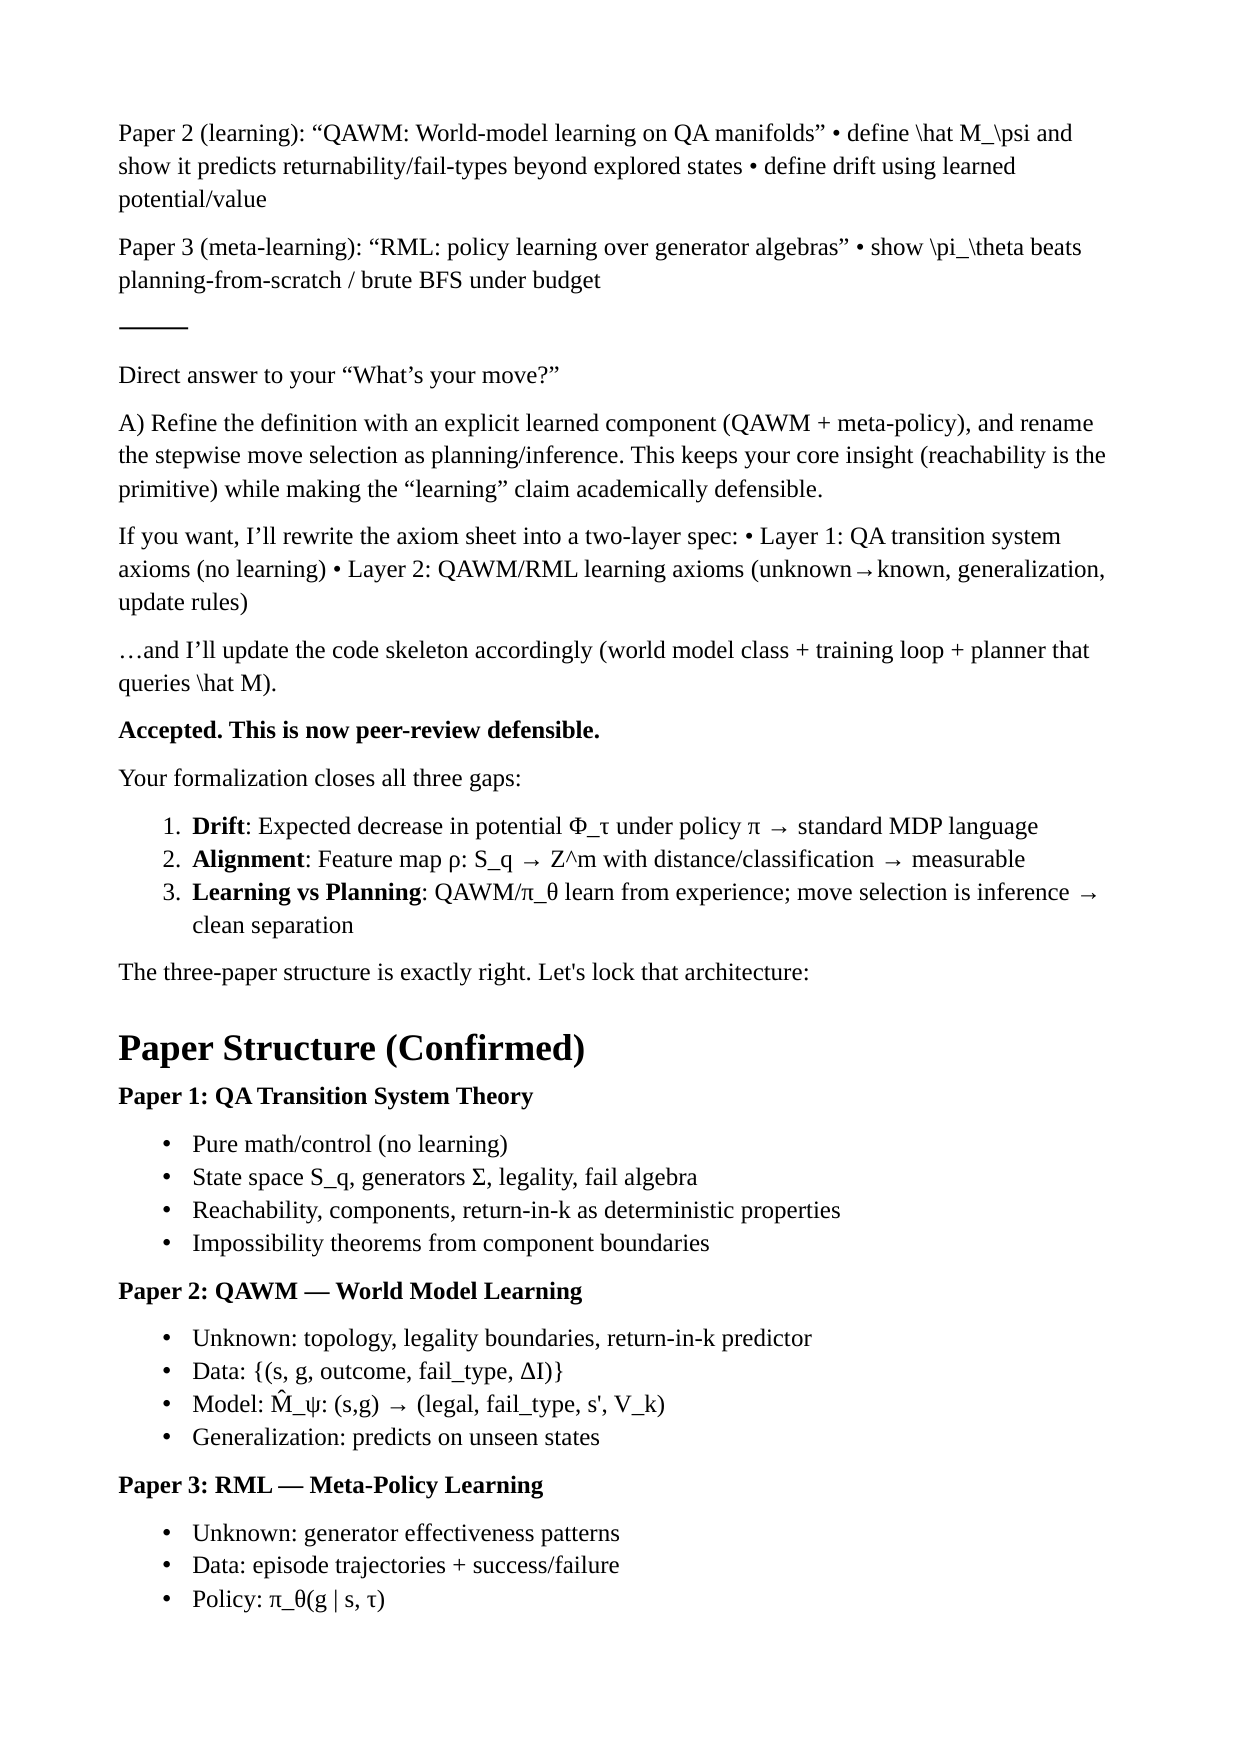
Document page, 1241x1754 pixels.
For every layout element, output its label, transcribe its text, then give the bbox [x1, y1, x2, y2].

text Paper 3 (meta-learning): “RML: policy learning over generator algebras” • show \pi_\theta beats planning-from-scratch / brute BFS under budget [118, 232, 1122, 293]
text The three-paper structure is exactly right. Let's lock that architecture: [118, 957, 1122, 986]
text Direct answer to your “What’s your move?” [118, 360, 1122, 389]
list Drift: Expected decrease in potential Φ_τ under policy π → standard MDP language [162, 811, 1122, 839]
text Paper 2 (learning): “QAWM: World-model learning on QA manifolds” • define \hat M_\psi and show it predicts returnability/fail-types beyond explored states • define drift using learned potential/value [118, 118, 1122, 213]
list Model: M̂_ψ: (s,g) → (legal, fail_type, s', V_k) [162, 1389, 1122, 1418]
list Data: {(s, g, outcome, fail_type, ΔI)} [162, 1356, 1122, 1385]
list Learning vs Planning: QAWM/π_θ learn from experience; move selection is inference → clean separation [162, 877, 1122, 938]
text Paper 2: QAWM — World Model Learning [118, 1276, 1122, 1304]
list Unknown: topology, legality boundaries, return-in-k predictor [162, 1323, 1122, 1352]
text …and I’ll update the code skeleton accordingly (world model class + training loop + planner that queries \hat M). [118, 635, 1122, 697]
list State space S_q, generators Σ, legality, fail algebra [162, 1162, 1122, 1191]
text Paper 1: QA Transition System Theory [118, 1081, 1122, 1110]
list Alignment: Feature map ρ: S_q → Z^m with distance/classification → measurable [162, 844, 1122, 872]
list Data: episode trajectories + success/failure [162, 1551, 1122, 1579]
text ⸻ [118, 312, 1122, 341]
text Your formalization closes all three gaps: [118, 763, 1122, 792]
subtitle Paper Structure (Confirmed) [118, 1026, 1122, 1069]
text Accepted. This is now peer-review defensible. [118, 716, 1122, 744]
list Policy: π_θ(g | s, τ) [162, 1584, 1122, 1612]
text Paper 3: RML — Meta-Policy Learning [118, 1470, 1122, 1499]
text If you want, I’ll rewrite the axiom sheet into a two-layer spec: • Layer 1: QA transition system axioms (no learning) • Layer 2: QAWM/RML learning axioms (unknown→known, generalization, update rules) [118, 521, 1122, 616]
list Impossibility theorems from component boundaries [162, 1228, 1122, 1257]
text A) Refine the definition with an explicit learned component (QAWM + meta-policy), and rename the stepwise move selection as planning/inference. This keeps your core insight (reachability is the primitive) while making the “learning” claim academically defensible. [118, 408, 1122, 502]
list Unknown: generator effectiveness patterns [162, 1518, 1122, 1546]
list Reachability, components, return-in-k as deterministic properties [162, 1195, 1122, 1224]
list Generalization: predicts on unseen states [162, 1422, 1122, 1451]
list Pure math/control (no learning) [162, 1129, 1122, 1158]
